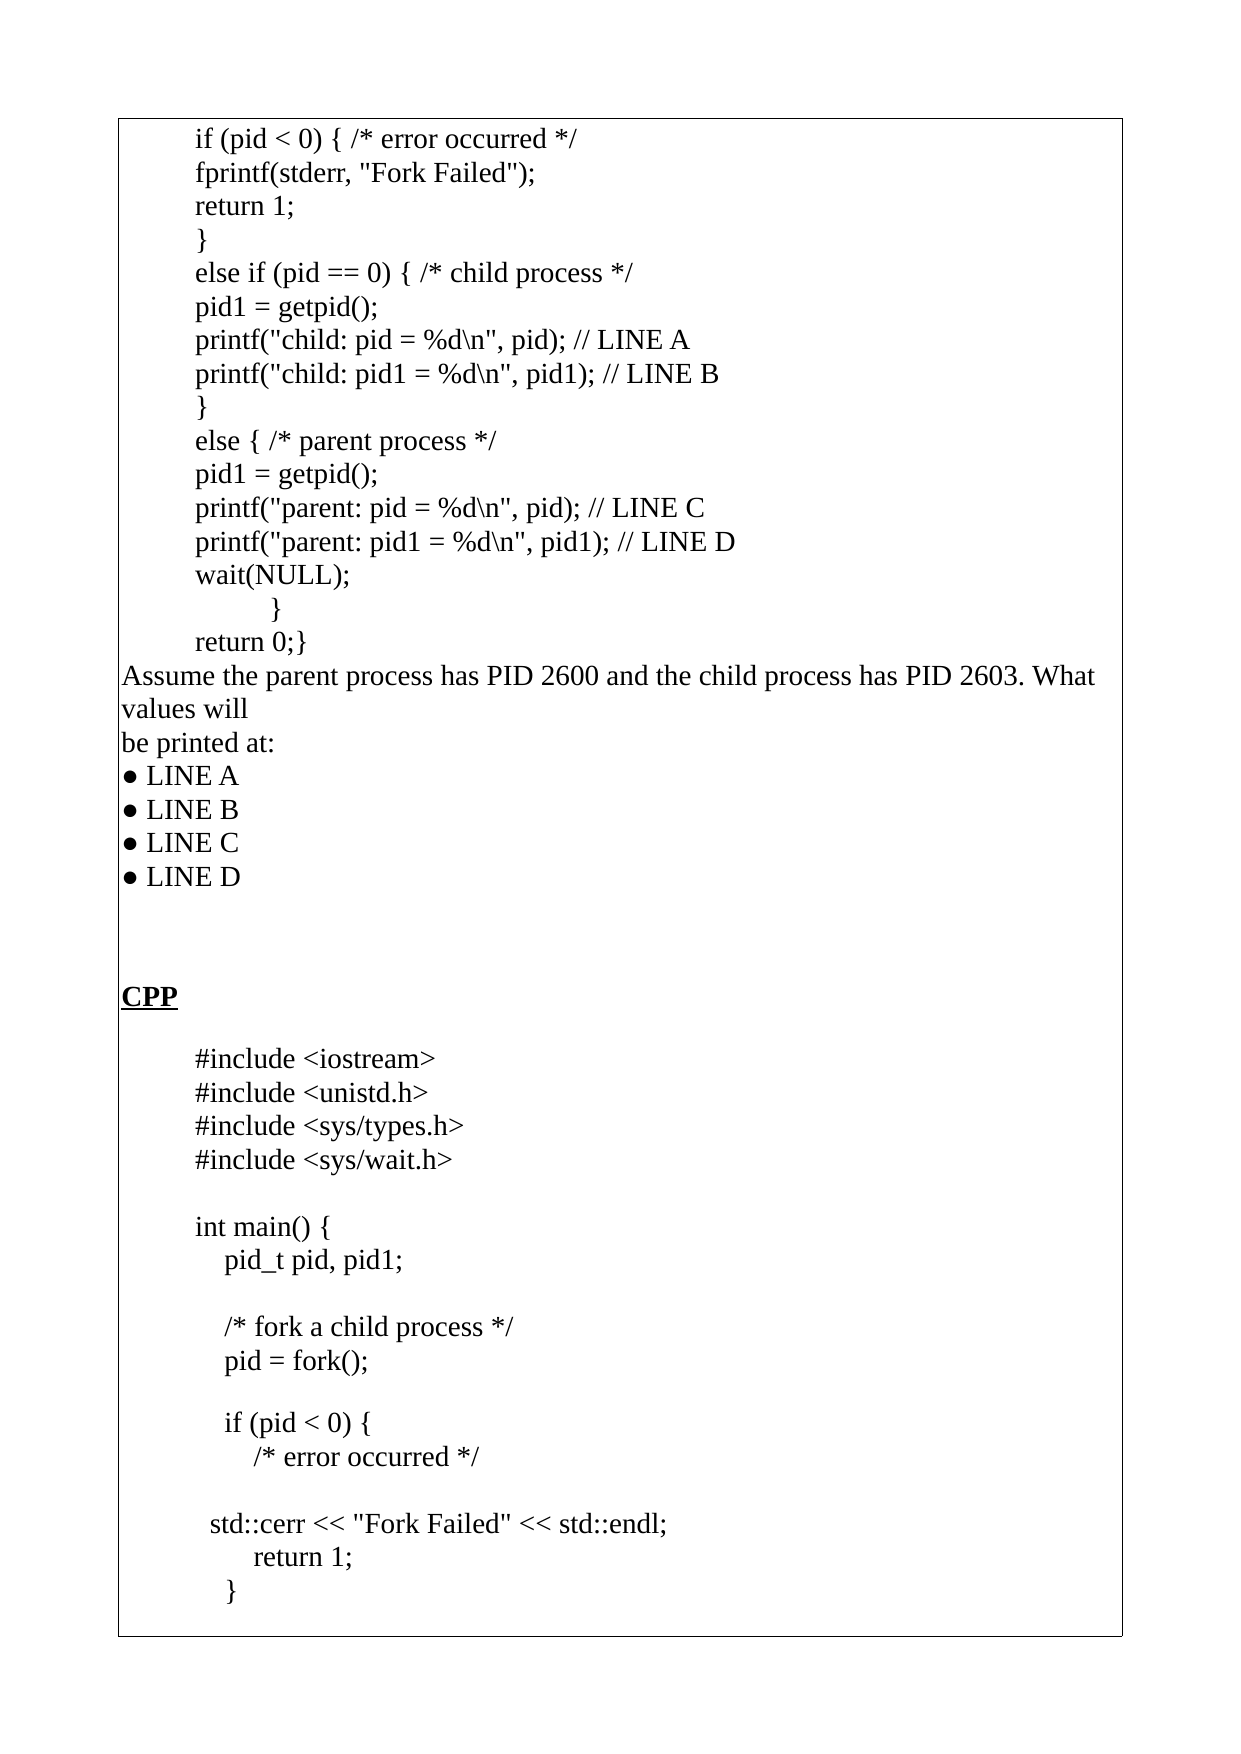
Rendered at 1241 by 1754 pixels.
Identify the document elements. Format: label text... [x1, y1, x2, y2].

text #include <iostream> [121, 1041, 1119, 1075]
text CPP [121, 979, 1119, 1012]
text #include <unistd.h> [121, 1075, 1119, 1108]
text printf("child: pid = %d\n", pid); // LINE A [121, 322, 1119, 356]
text printf("parent: pid = %d\n", pid); // LINE C [121, 490, 1119, 524]
text else { /* parent process */ [121, 423, 1119, 457]
text return 0;} [121, 624, 1119, 658]
text } [121, 389, 1119, 423]
text Assume the parent process has PID 2600 and the child process has PID 2603. What values will [121, 658, 1119, 725]
text /* fork a child process */ [121, 1309, 1119, 1343]
text ● LINE C [121, 826, 1119, 859]
text /* error occurred */ [121, 1439, 1119, 1472]
text printf("child: pid1 = %d\n", pid1); // LINE B [121, 356, 1119, 389]
text printf("parent: pid1 = %d\n", pid1); // LINE D [121, 524, 1119, 557]
text pid = fork(); [121, 1343, 1119, 1377]
text ● LINE A [121, 758, 1119, 792]
text return 1; [121, 188, 1119, 222]
text std::cerr << "Fork Failed" << std::endl; [121, 1506, 1119, 1539]
text } [121, 1573, 1119, 1607]
text if (pid < 0) { [121, 1405, 1119, 1439]
text pid_t pid, pid1; [121, 1242, 1119, 1276]
text pid1 = getpid(); [121, 457, 1119, 490]
text #include <sys/wait.h> [121, 1142, 1119, 1175]
text pid1 = getpid(); [121, 289, 1119, 322]
text #include <sys/types.h> [121, 1108, 1119, 1142]
text return 1; [121, 1539, 1119, 1573]
text fprintf(stderr, "Fork Failed"); [121, 155, 1119, 188]
text ● LINE B [121, 792, 1119, 826]
text int main() { [121, 1209, 1119, 1242]
text wait(NULL); [121, 557, 1119, 591]
text } [121, 591, 1119, 624]
text else if (pid == 0) { /* child process */ [121, 255, 1119, 289]
text be printed at: [121, 725, 1119, 758]
text } [121, 222, 1119, 255]
text ● LINE D [121, 859, 1119, 893]
text if (pid < 0) { /* error occurred */ [121, 121, 1119, 155]
